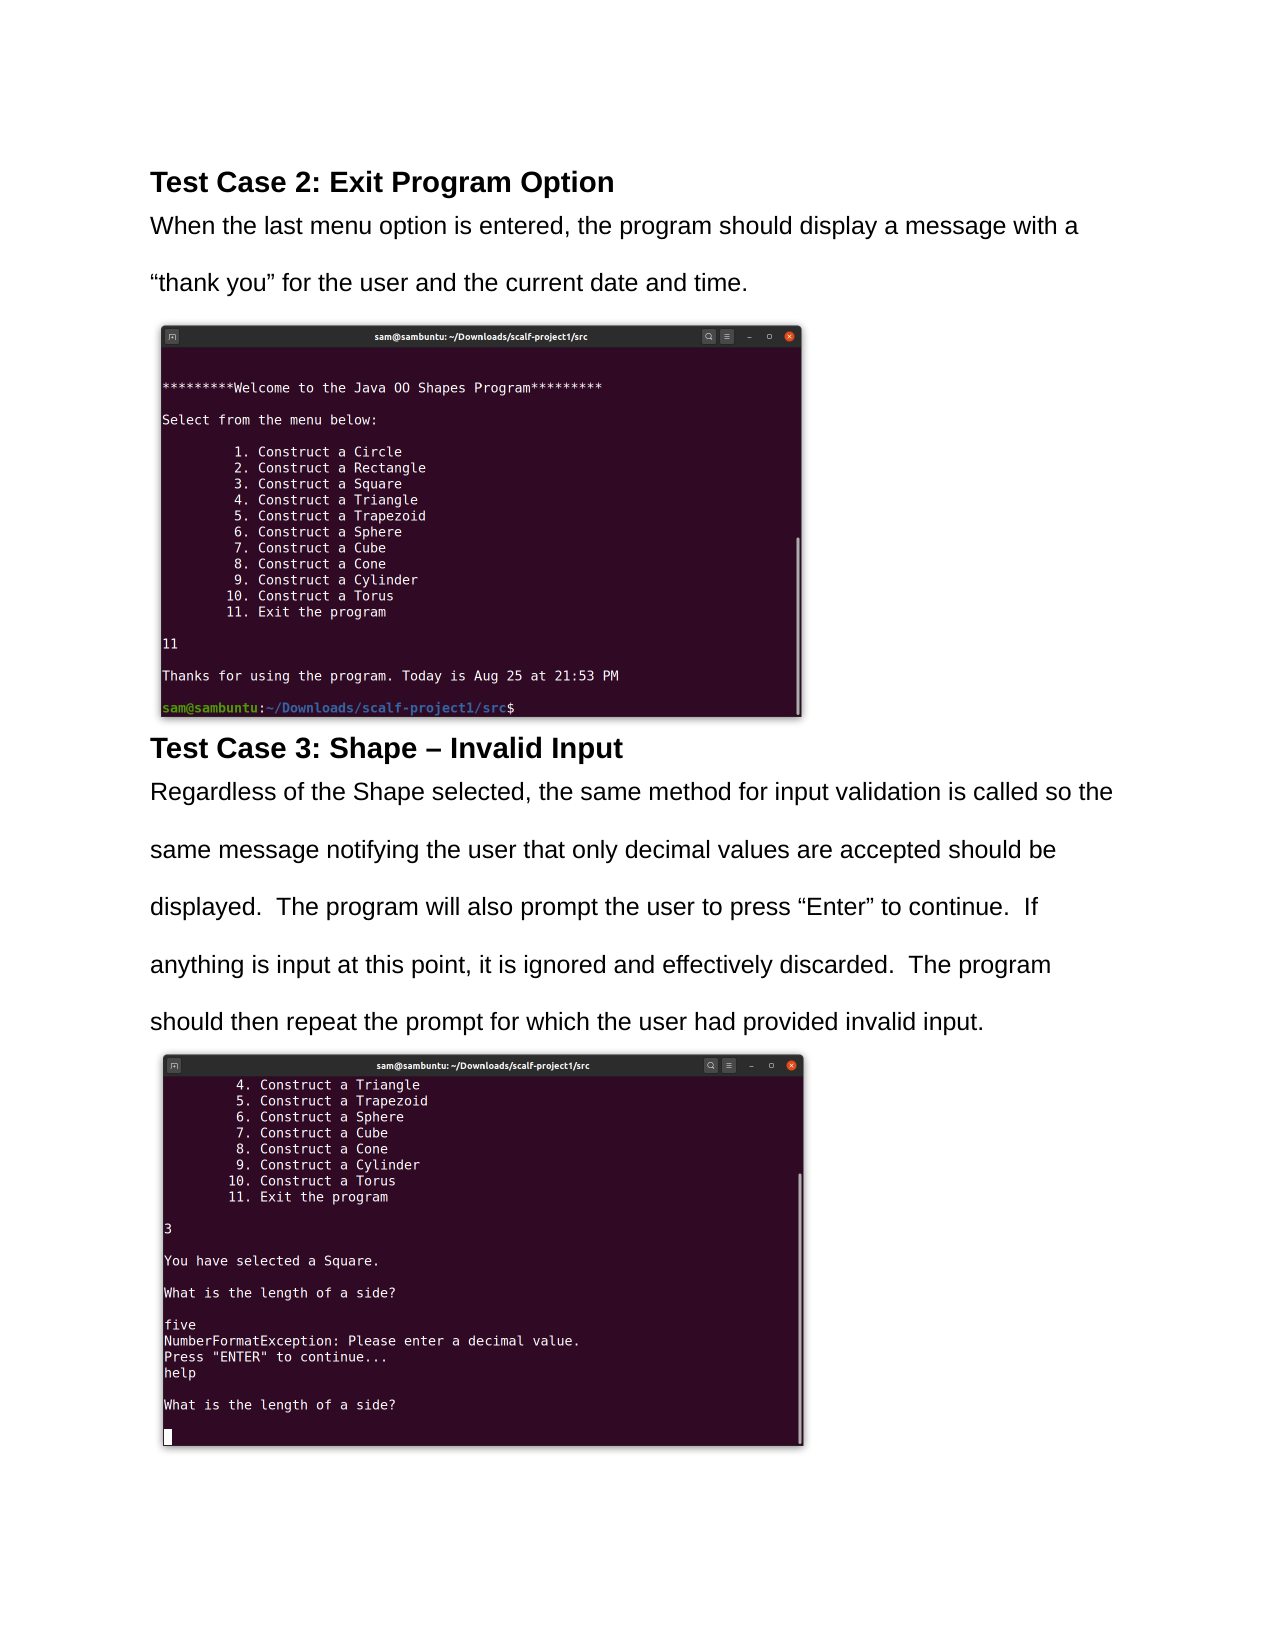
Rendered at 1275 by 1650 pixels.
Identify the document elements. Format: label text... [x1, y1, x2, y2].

picture [148, 314, 814, 731]
subtitle Test Case 2: Exit Program Option [150, 164, 1125, 198]
subtitle Test Case 3: Shape – Invalid Input [150, 355, 1125, 765]
text Regardless of the Shape selected, the same method for input validation is called so the same message notifying the user that only decimal values are accepted should be displayed. The program will also prompt the user to press “Enter” to continue. If anything is input at this point, it is ignored and effectively discarded. The program should then repeat the prompt for which the user had provided invalid input. [150, 777, 1125, 1036]
text When the last menu option is entered, the program should display a message with a “thank you” for the user and the current date and time. [150, 211, 1125, 297]
picture [150, 1043, 815, 1460]
